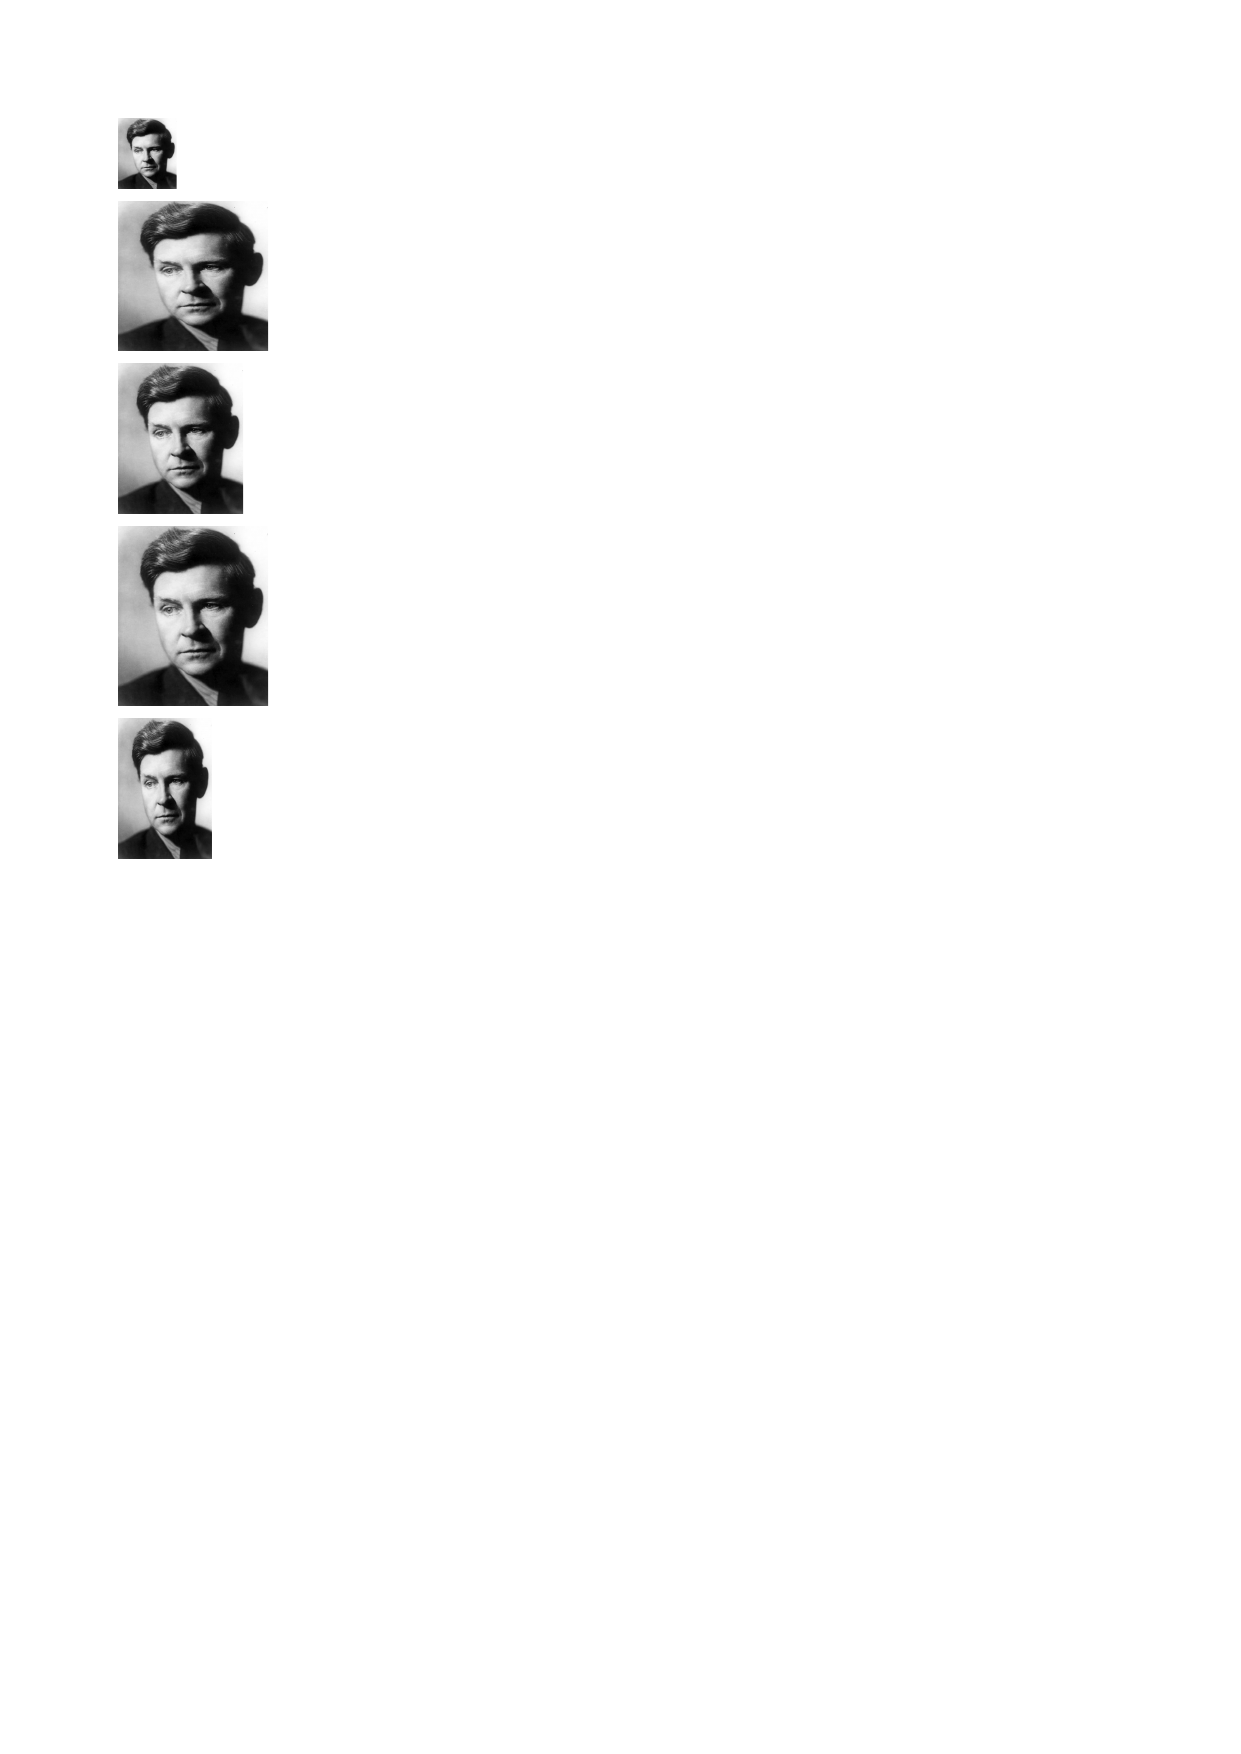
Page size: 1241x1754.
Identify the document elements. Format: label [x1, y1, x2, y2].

picture [118, 118, 177, 189]
picture [118, 363, 244, 514]
picture [118, 718, 212, 859]
picture [118, 201, 269, 351]
picture [118, 526, 269, 706]
